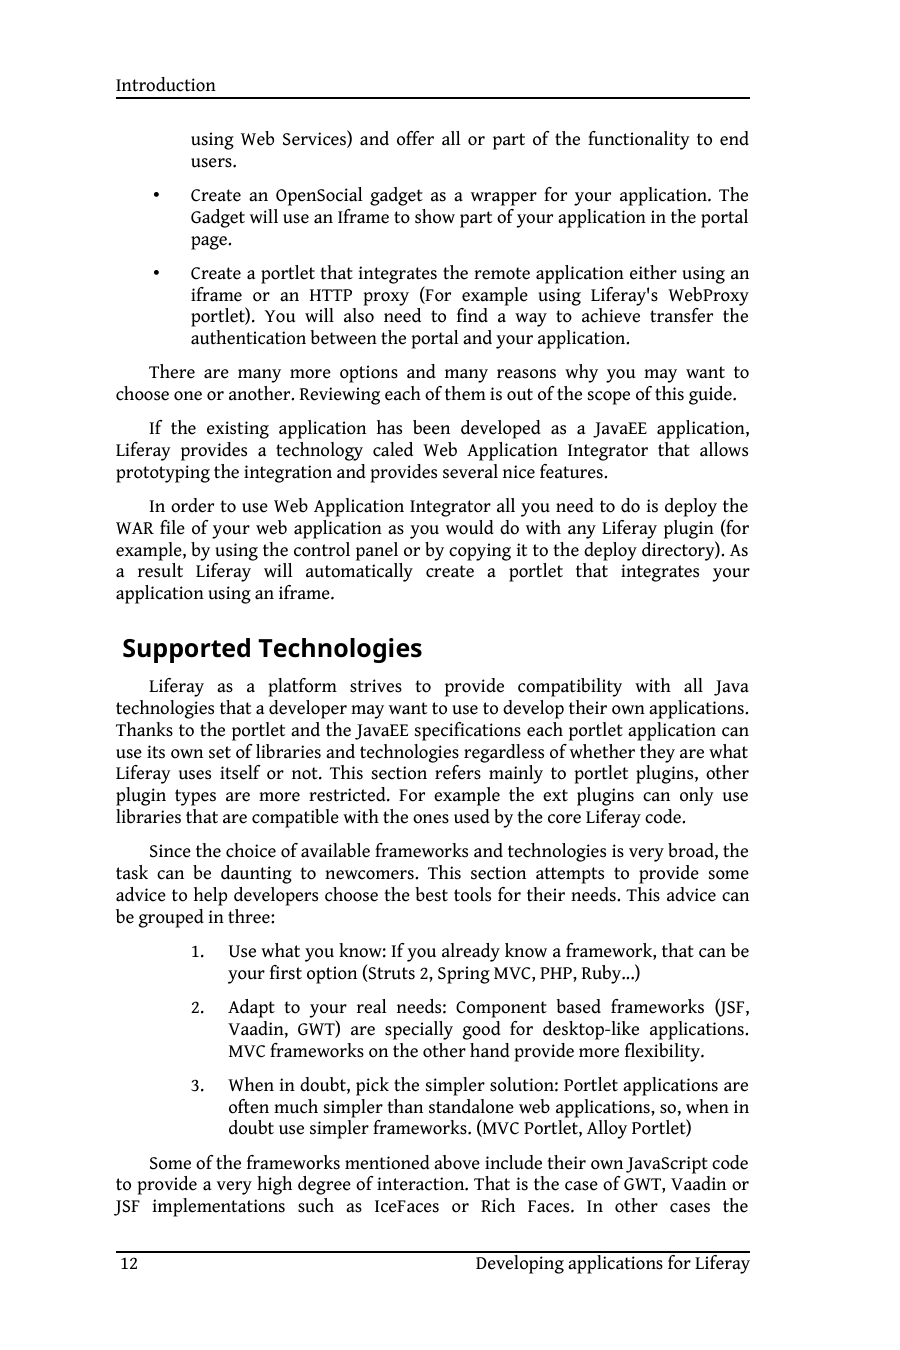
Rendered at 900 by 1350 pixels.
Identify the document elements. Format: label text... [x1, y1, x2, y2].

text Liferay as a platform strives to provide compatibility with all Java technologies that a developer may want to use to develop their own applications. Thanks to the portlet and the JavaEE specifications each portlet application can use its own set of libraries and technologies regardless of whether they are what Liferay uses itself or not. This section refers mainly to portlet plugins, other plugin types are more restricted. For example the ext plugins can only use libraries that are compatible with the ones used by the core Liferay code. [116, 676, 750, 829]
list When in doubt, pick the simpler solution: Portlet applications are often much simpler than standalone web applications, so, when in doubt use simpler frameworks. (MVC Portlet, Alloy Portlet) [191, 1075, 750, 1140]
text There are many more options and many reasons why you may want to choose one or another. Reviewing each of them is out of the scope of this guide. [116, 362, 750, 406]
text Some of the frameworks mentioned above include their own JavaScript code to provide a very high degree of interaction. That is the case of GWT, Vaadin or JSF implementations such as IceFaces or Rich Faces. In other cases the [116, 1153, 750, 1218]
list Adapt to your real needs: Component based frameworks (JSF, Vaadin, GWT) are specially good for desktop-like applications. MVC frameworks on the other hand provide more flexibility. [191, 997, 750, 1062]
list Use what you know: If you already know a framework, that can be your first option (Struts 2, Spring MVC, PHP, Ruby...) [191, 941, 750, 984]
text In order to use Web Application Integrator all you need to do is deploy the WAR file of your web application as you would do with any Liferay plugin (for example, by using the control panel or by copying it to the deploy directory). As a result Liferay will automatically create a portlet that integrates your application using an iframe. [116, 496, 750, 605]
list using Web Services) and offer all or part of the functionality to end users. [153, 129, 750, 172]
text If the existing application has been developed as a JavaEE application, Liferay provides a technology caled Web Application Integrator that allows prototyping the integration and provides several nice features. [116, 418, 750, 484]
text Since the choice of available frameworks and technologies is very broad, the task can be daunting to newcomers. This section attempts to provide some advice to help developers choose the best tools for their needs. This advice can be grouped in three: [116, 841, 750, 928]
list Create an OpenSocial gadget as a wrapper for your application. The Gadget will use an Iframe to show part of your application in the portal page. [153, 185, 750, 250]
subtitle Supported Technologies [116, 631, 750, 664]
list Create a portlet that integrates the remote application either using an iframe or an HTTP proxy (For example using Liferay's WebProxy portlet). You will also need to find a way to achieve transfer the authentication between the portal and your application. [153, 263, 750, 350]
